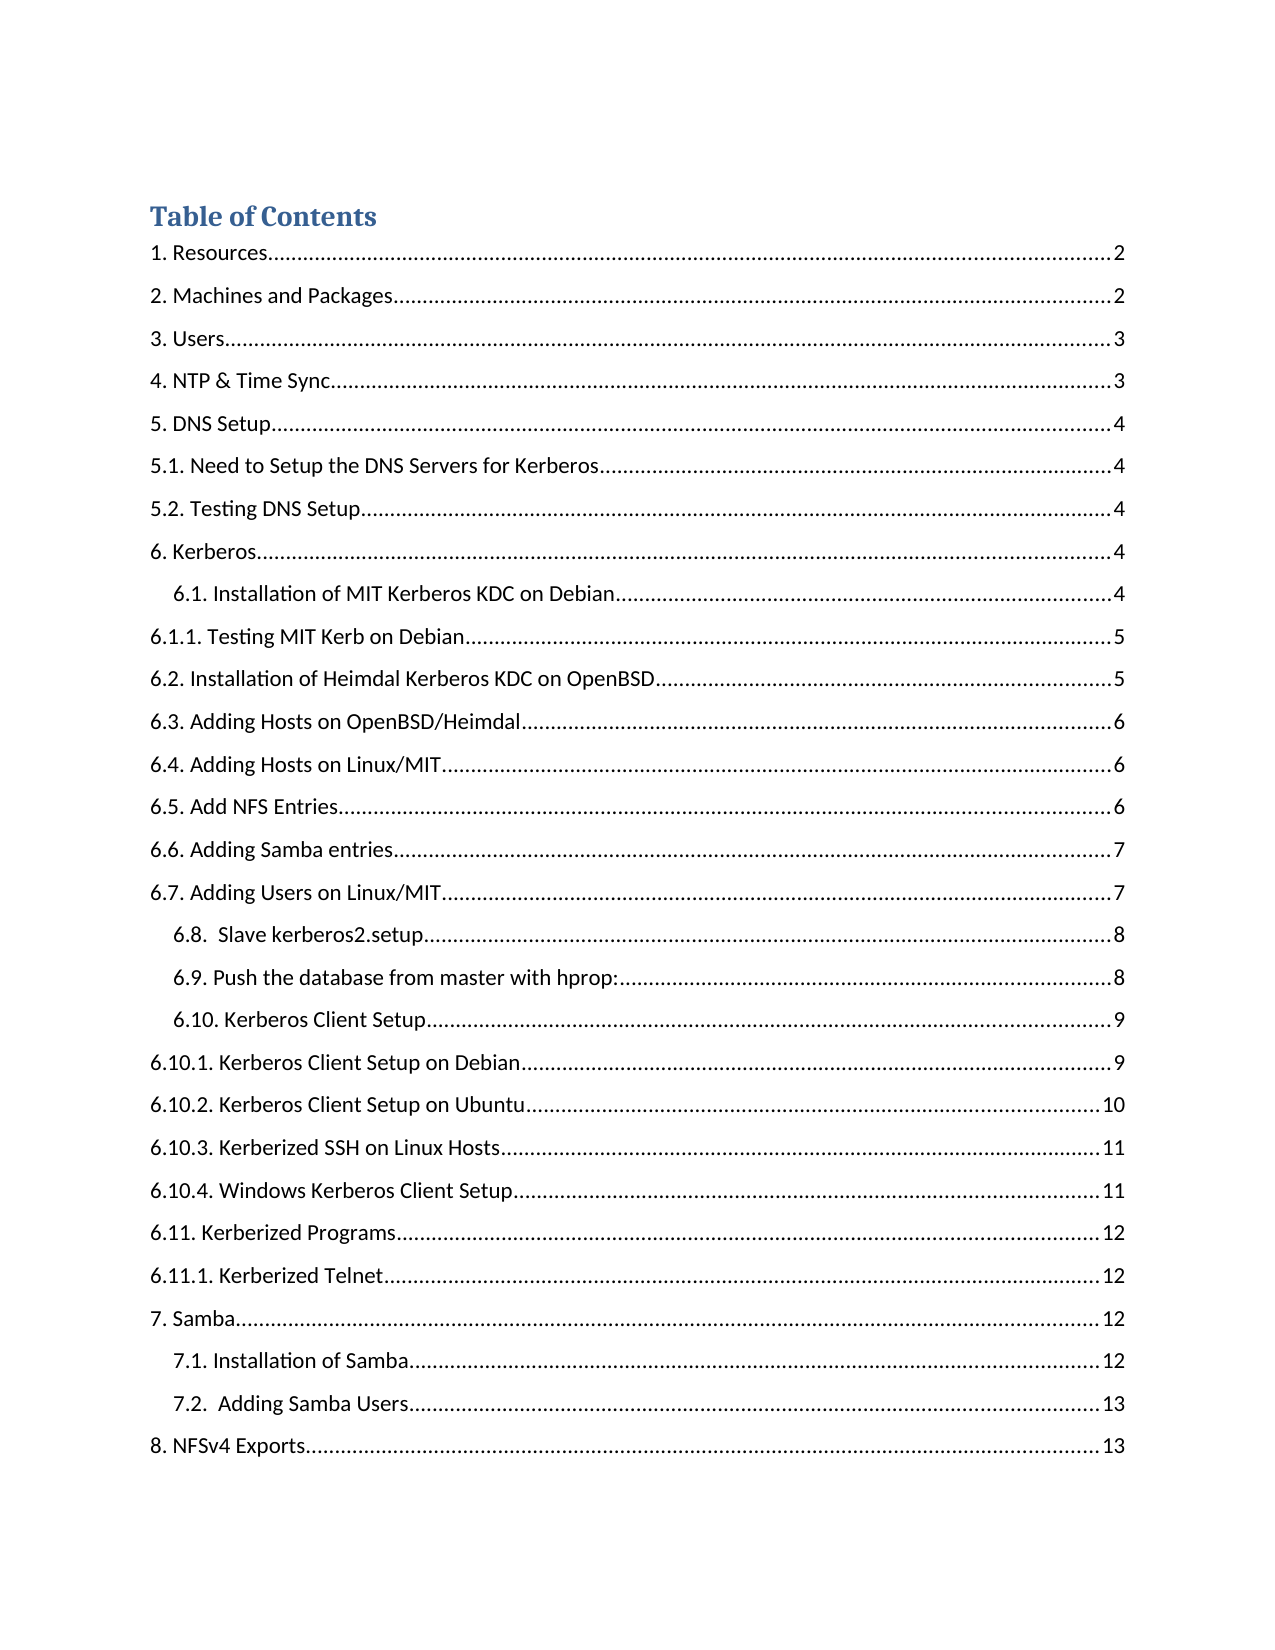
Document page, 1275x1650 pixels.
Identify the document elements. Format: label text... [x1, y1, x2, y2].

text 6.7. Adding Users on Linux/MIT 7 [150, 878, 1125, 906]
text 5. DNS Setup 4 [150, 409, 1125, 437]
text 6.3. Adding Hosts on OpenBSD/Heimdal 6 [150, 707, 1125, 735]
text 6.8. Slave kerberos2.setup 8 [173, 920, 1125, 948]
text 5.2. Testing DNS Setup 4 [150, 494, 1125, 522]
text 6.1. Installation of MIT Kerberos KDC on Debian 4 [173, 579, 1125, 607]
text 6.5. Add NFS Entries 6 [150, 792, 1125, 820]
text 7. Samba 12 [150, 1304, 1125, 1332]
text 6.9. Push the database from master with hprop: 8 [173, 963, 1125, 991]
text 3. Users 3 [150, 324, 1125, 352]
text 6.11. Kerberized Programs 12 [150, 1218, 1125, 1246]
text 6.10.3. Kerberized SSH on Linux Hosts 11 [150, 1133, 1125, 1161]
text 6.6. Adding Samba entries 7 [150, 835, 1125, 863]
text 6.10.4. Windows Kerberos Client Setup 11 [150, 1176, 1125, 1204]
text 7.1. Installation of Samba 12 [173, 1346, 1125, 1374]
text 6. Kerberos 4 [150, 537, 1125, 565]
text 5.1. Need to Setup the DNS Servers for Kerberos 4 [150, 452, 1125, 479]
text 6.4. Adding Hosts on Linux/MIT 6 [150, 750, 1125, 778]
text 6.10. Kerberos Client Setup 9 [173, 1005, 1125, 1033]
subtitle Table of Contents [150, 200, 1125, 233]
text 8. NFSv4 Exports 13 [150, 1431, 1125, 1459]
text 6.2. Installation of Heimdal Kerberos KDC on OpenBSD 5 [150, 664, 1125, 693]
text 1. Resources 2 [150, 238, 1125, 267]
text 2. Machines and Packages 2 [150, 281, 1125, 309]
text 7.2. Adding Samba Users 13 [173, 1389, 1125, 1417]
text 6.10.2. Kerberos Client Setup on Ubuntu 10 [150, 1091, 1125, 1119]
text 6.11.1. Kerberized Telnet 12 [150, 1261, 1125, 1289]
text 6.10.1. Kerberos Client Setup on Debian 9 [150, 1048, 1125, 1076]
text 6.1.1. Testing MIT Kerb on Debian 5 [150, 622, 1125, 650]
text 4. NTP & Time Sync 3 [150, 366, 1125, 394]
